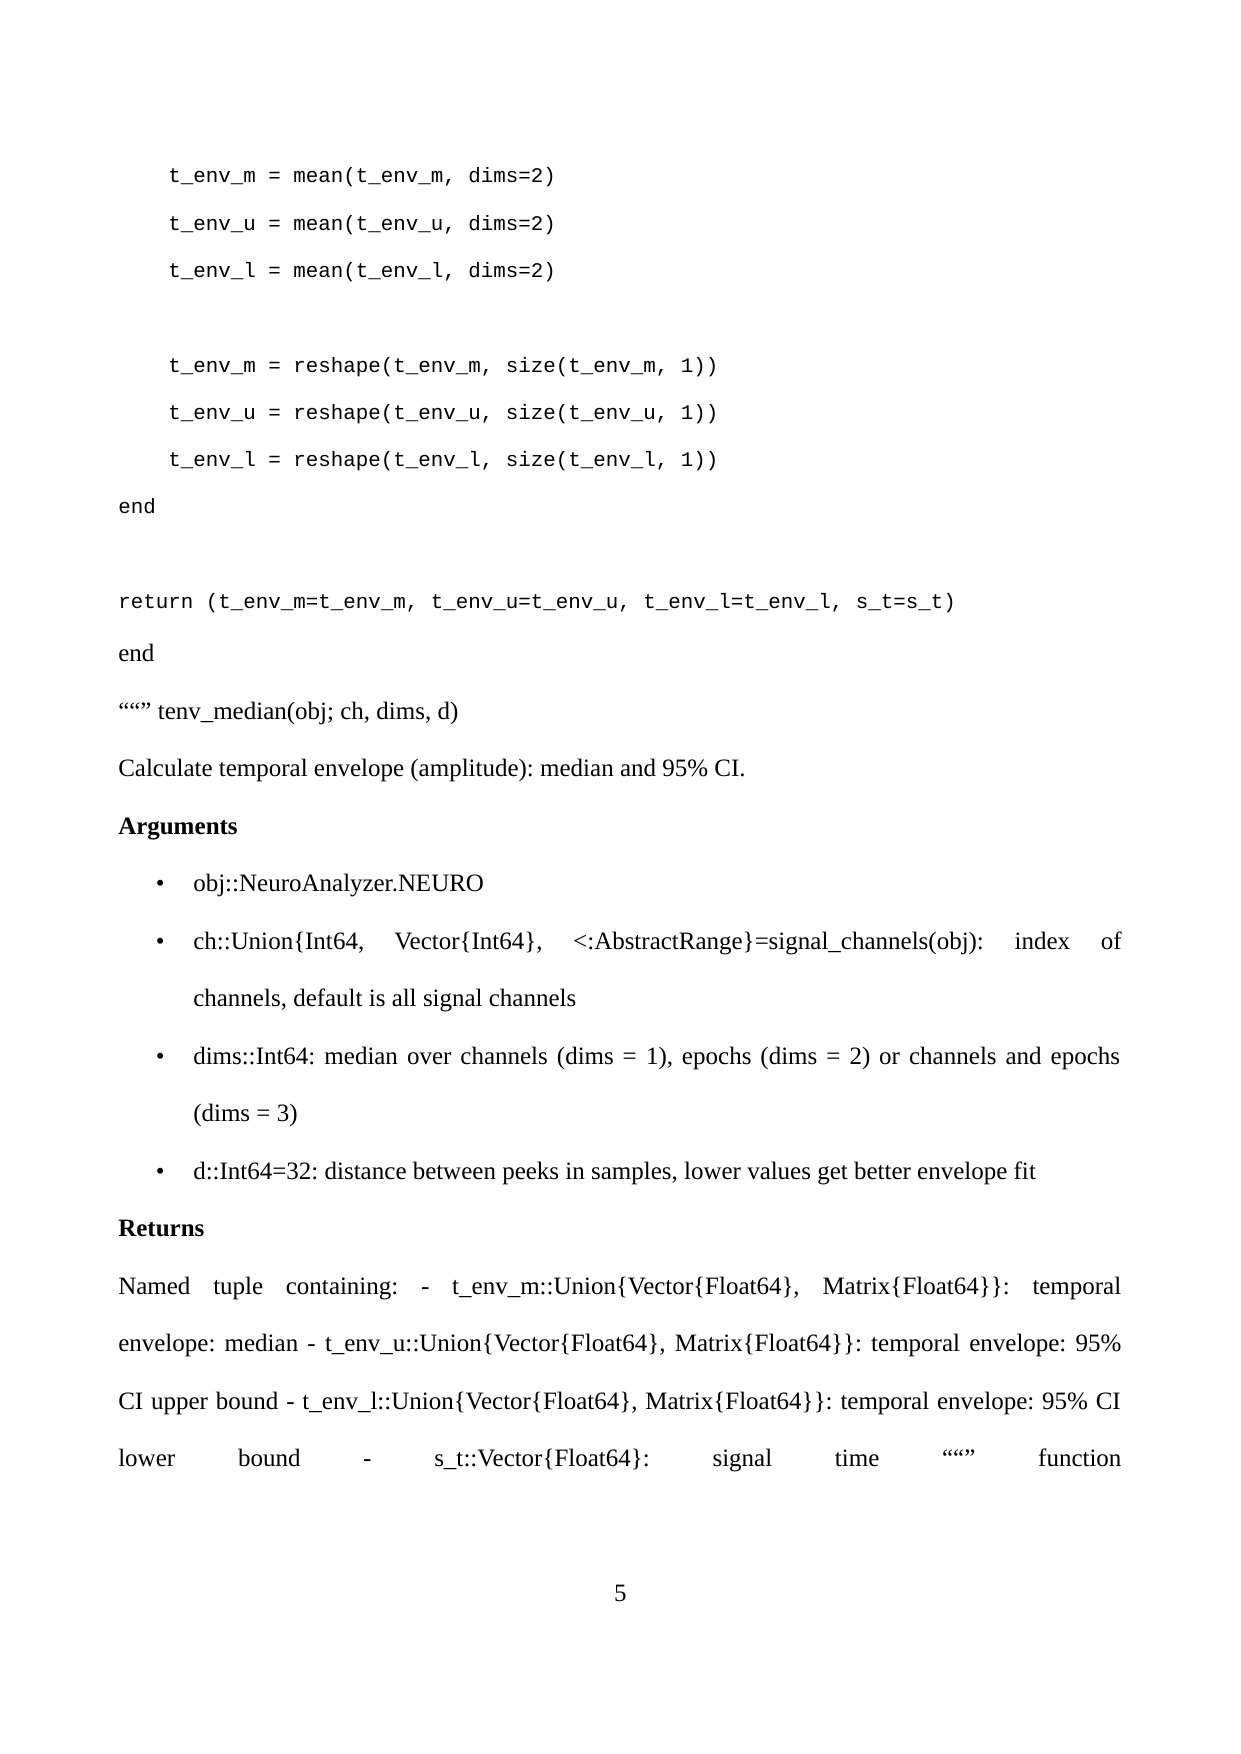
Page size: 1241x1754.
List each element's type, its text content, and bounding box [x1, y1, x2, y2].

list obj::NeuroAnalyzer.NEURO [156, 868, 1122, 897]
text end [118, 496, 1122, 520]
text t_env_l = mean(t_env_l, dims=2) [118, 260, 1122, 284]
text ““” tenv_median(obj; ch, dims, d) [118, 696, 1122, 724]
text Named tuple containing: - t_env_m::Union{Vector{Float64}, Matrix{Float64}}: temporal envelope: median - t_env_u::Union{Vector{Float64}, Matrix{Float64}}: temporal envelope: 95% CI upper bound - t_env_l::Union{Vector{Float64}, Matrix{Float64}}: temporal envelope: 95% CI lower bound - s_t::Vector{Float64}: signal time ““” function [118, 1271, 1122, 1472]
text t_env_u = mean(t_env_u, dims=2) [118, 213, 1122, 236]
list d::Int64=32: distance between peeks in samples, lower values get better envelope fit [156, 1156, 1122, 1184]
text t_env_l = reshape(t_env_l, size(t_env_l, 1)) [118, 449, 1122, 473]
list ch::Union{Int64, Vector{Int64}, <:AbstractRange}=signal_channels(obj): index of channels, default is all signal channels [156, 926, 1122, 1012]
text t_env_u = reshape(t_env_u, size(t_env_u, 1)) [118, 402, 1122, 426]
text t_env_m = reshape(t_env_m, size(t_env_m, 1)) [118, 354, 1122, 378]
subtitle Returns [118, 1213, 1122, 1242]
text Calculate temporal envelope (amplitude): median and 95% CI. [118, 753, 1122, 782]
subtitle Arguments [118, 811, 1122, 839]
text return (t_env_m=t_env_m, t_env_u=t_env_u, t_env_l=t_env_l, s_t=s_t) [118, 591, 1122, 615]
text end [118, 638, 1122, 667]
text t_env_m = mean(t_env_m, dims=2) [118, 165, 1122, 189]
list dims::Int64: median over channels (dims = 1), epochs (dims = 2) or channels and epochs (dims = 3) [156, 1041, 1122, 1127]
